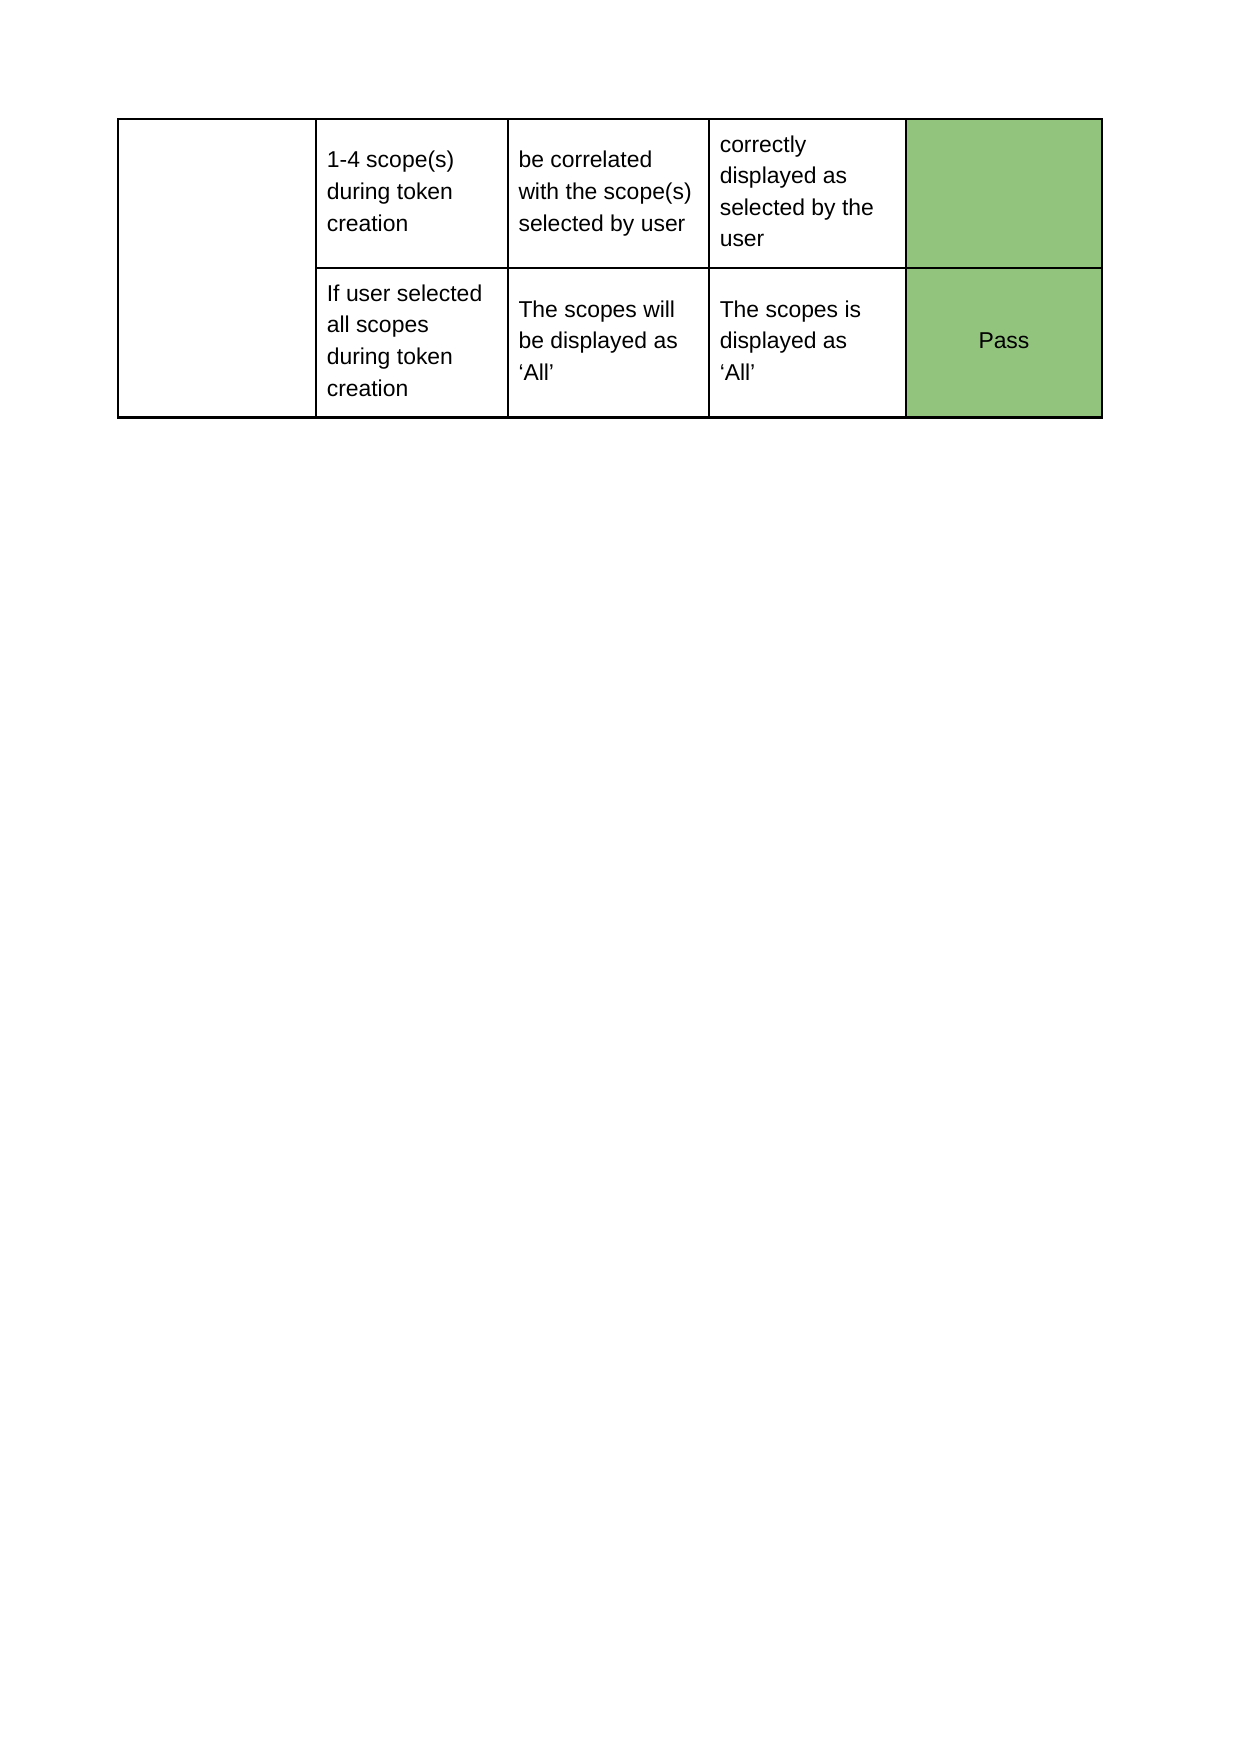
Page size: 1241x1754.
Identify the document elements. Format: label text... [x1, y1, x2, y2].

table_cell The scopes is displayed as ‘All’ [710, 269, 905, 416]
table_cell [907, 120, 1101, 267]
table_cell If user selected all scopes during token creation [317, 269, 507, 416]
table_cell [119, 120, 315, 416]
table_cell be correlated with the scope(s) selected by user [509, 120, 708, 267]
table_cell Pass [907, 269, 1101, 416]
table_cell The scopes will be displayed as ‘All’ [509, 269, 708, 416]
table_cell correctly displayed as selected by the user [710, 120, 905, 267]
table_cell 1-4 scope(s) during token creation [317, 120, 507, 267]
